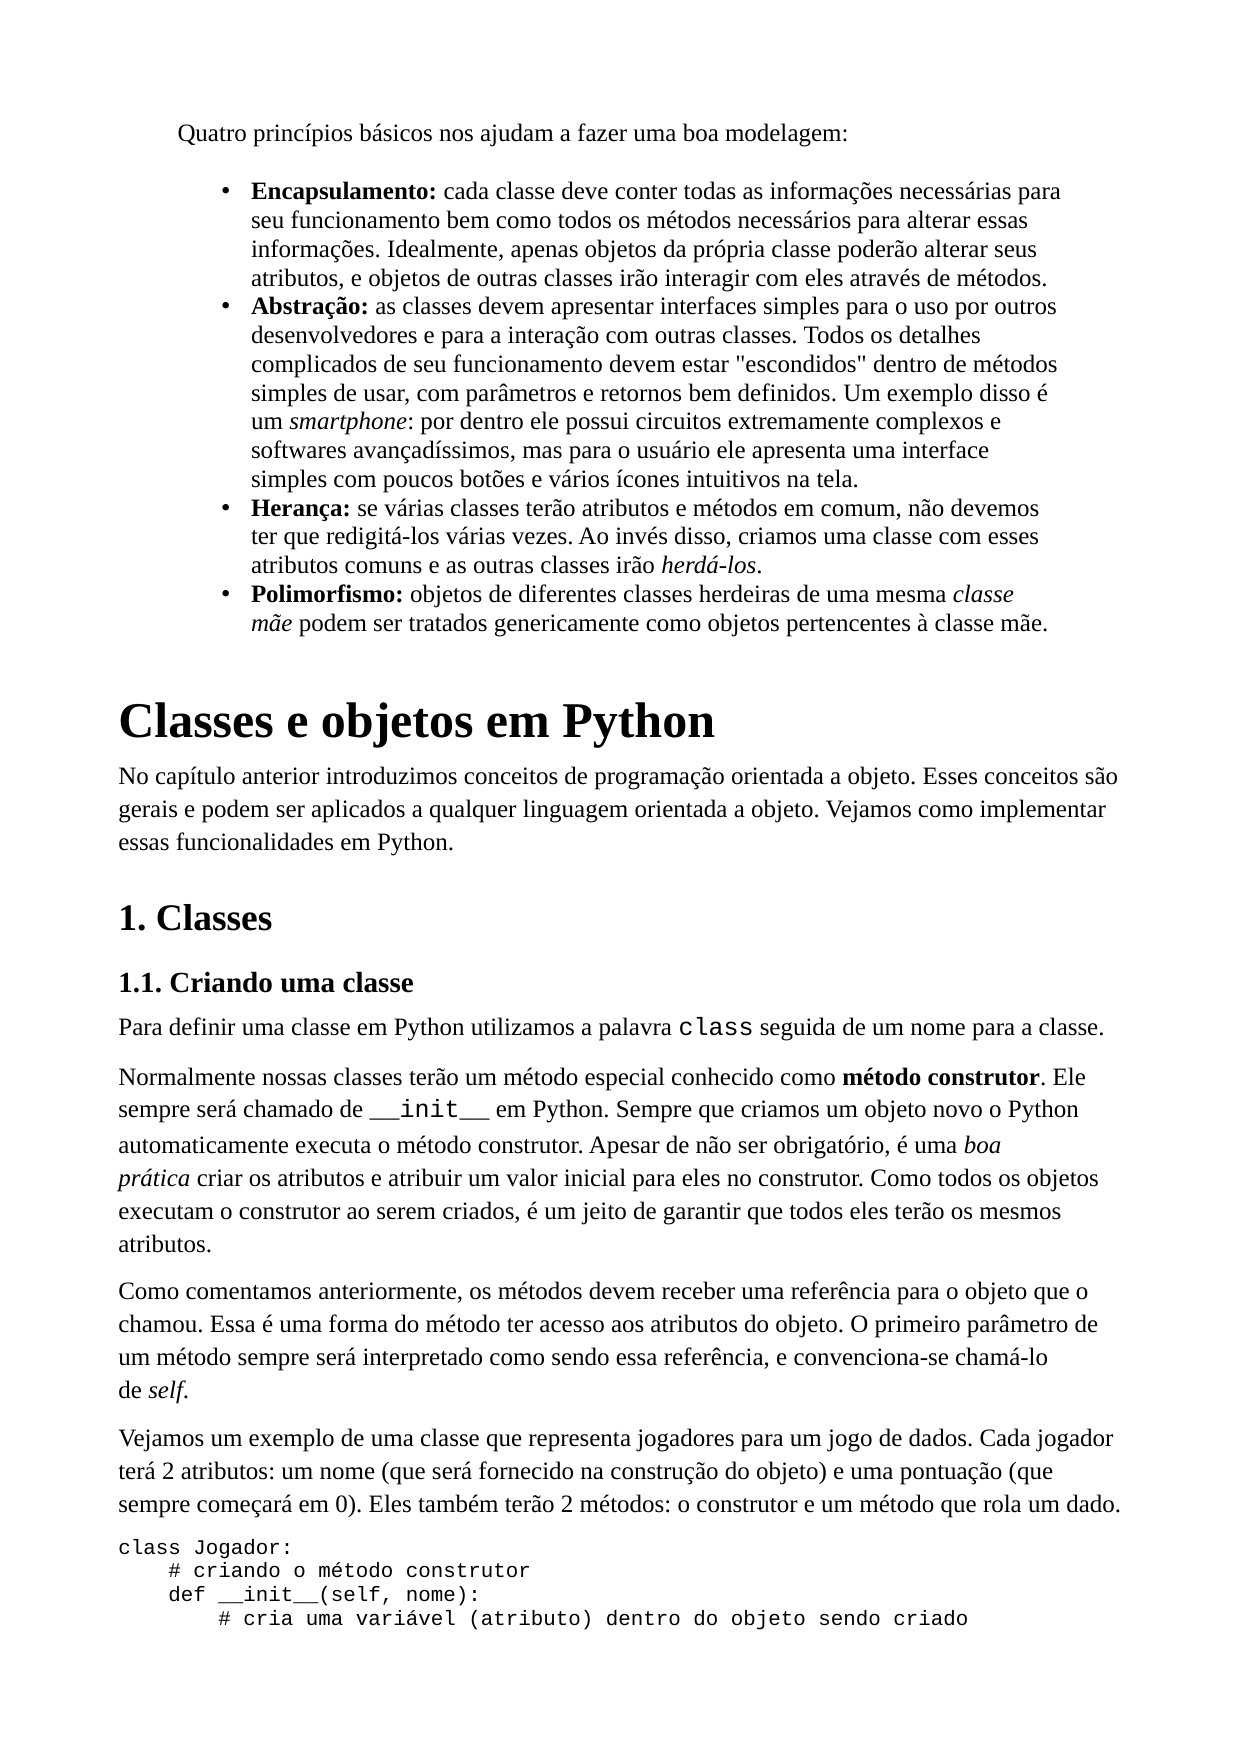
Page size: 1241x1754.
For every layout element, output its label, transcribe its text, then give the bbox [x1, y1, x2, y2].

text Normalmente nossas classes terão um método especial conhecido como método construtor. Ele sempre será chamado de __init__ em Python. Sempre que criamos um objeto novo o Python automaticamente executa o método construtor. Apesar de não ser obrigatório, é uma boa prática criar os atributos e atribuir um valor inicial para eles no construtor. Como todos os objetos executam o construtor ao serem criados, é um jeito de garantir que todos eles terão os mesmos atributos. [118, 1062, 1122, 1257]
list Encapsulamento: cada classe deve conter todas as informações necessárias para seu funcionamento bem como todos os métodos necessários para alterar essas informações. Idealmente, apenas objetos da própria classe poderão alterar seus atributos, e objetos de outras classes irão interagir com eles através de métodos. [221, 176, 1063, 291]
text class Jogador: [118, 1537, 1122, 1560]
list Polimorfismo: objetos de diferentes classes herdeiras de uma mesma classe mãe podem ser tratados genericamente como objetos pertencentes à classe mãe. [221, 579, 1063, 636]
subtitle Classes e objetos em Python [118, 691, 1122, 748]
text Vejamos um exemplo de uma classe que representa jogadores para um jogo de dados. Cada jogador terá 2 atributos: um nome (que será fornecido na construção do objeto) e uma pontuação (que sempre começará em 0). Eles também terão 2 métodos: o construtor e um método que rola um dado. [118, 1423, 1122, 1518]
list Abstração: as classes devem apresentar interfaces simples para o uso por outros desenvolvedores e para a interação com outras classes. Todos os detalhes complicados de seu funcionamento devem estar "escondidos" dentro de métodos simples de usar, com parâmetros e retornos bem definidos. Um exemplo disso é um smartphone: por dentro ele possui circuitos extremamente complexos e softwares avançadíssimos, mas para o usuário ele apresenta uma interface simples com poucos botões e vários ícones intuitivos na tela. [221, 291, 1063, 493]
text # cria uma variável (atributo) dentro do objeto sendo criado [118, 1608, 1122, 1631]
subtitle 1. Classes [118, 895, 1122, 938]
text Quatro princípios básicos nos ajudam a fazer uma boa modelagem: [177, 118, 1063, 147]
text # criando o método construtor [118, 1560, 1122, 1584]
subtitle 1.1. Criando uma classe [118, 966, 1122, 999]
text Como comentamos anteriormente, os métodos devem receber uma referência para o objeto que o chamou. Essa é uma forma do método ter acesso aos atributos do objeto. O primeiro parâmetro de um método sempre será interpretado como sendo essa referência, e convenciona-se chamá-lo de self. [118, 1276, 1122, 1404]
text No capítulo anterior introduzimos conceitos de programação orientada a objeto. Esses conceitos são gerais e podem ser aplicados a qualquer linguagem orientada a objeto. Vejamos como implementar essas funcionalidades em Python. [118, 761, 1122, 856]
text Para definir uma classe em Python utilizamos a palavra class seguida de um nome para a classe. [118, 1012, 1122, 1042]
text def __init__(self, nome): [118, 1584, 1122, 1608]
list Herança: se várias classes terão atributos e métodos em comum, não devemos ter que redigitá-los várias vezes. Ao invés disso, criamos uma classe com esses atributos comuns e as outras classes irão herdá-los. [221, 493, 1063, 579]
